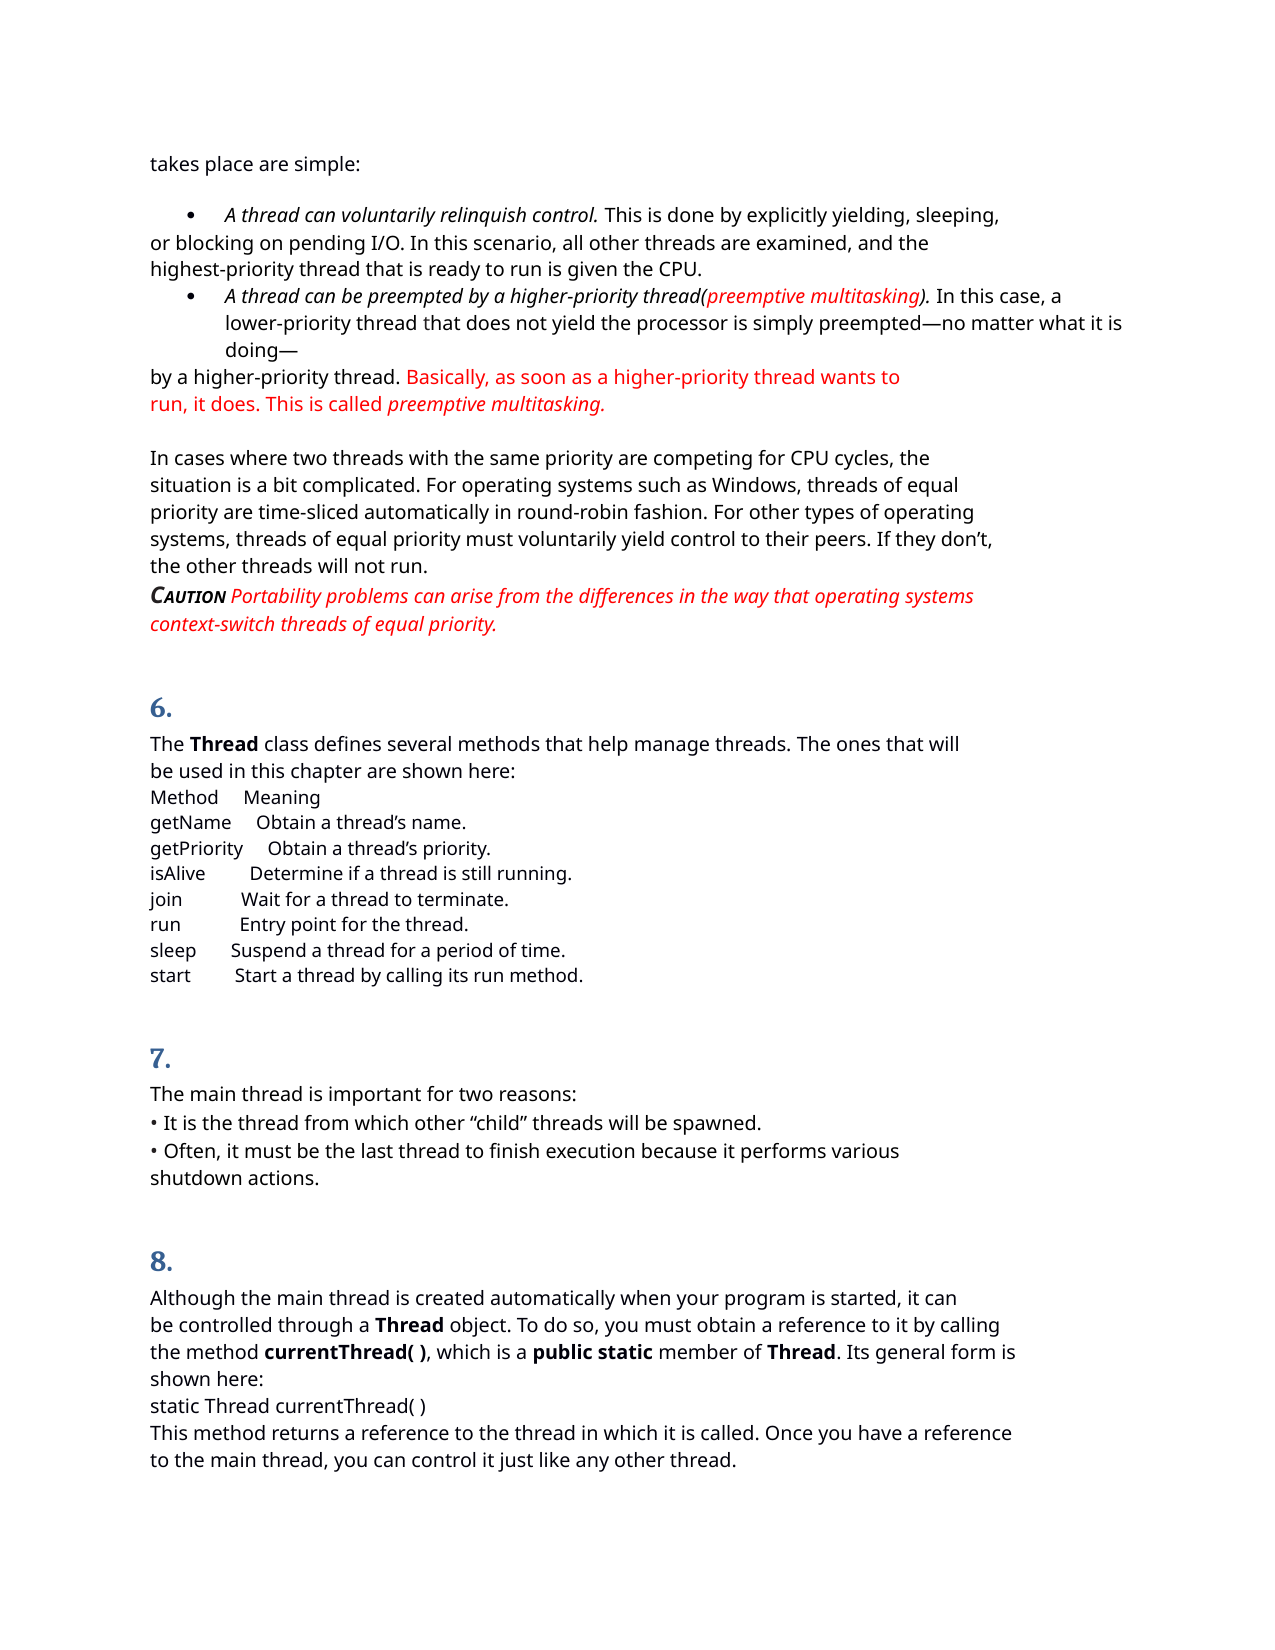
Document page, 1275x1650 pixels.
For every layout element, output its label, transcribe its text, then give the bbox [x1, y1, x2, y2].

text getPriority Obtain a thread’s priority. [150, 835, 1125, 861]
text sleep Suspend a thread for a period of time. [150, 937, 1125, 963]
text situation is a bit complicated. For operating systems such as Windows, threads of equal [150, 472, 1125, 498]
text Method Meaning [150, 784, 1125, 810]
text or blocking on pending I/O. In this scenario, all other threads are examined, and the [150, 229, 1125, 256]
text run Entry point for the thread. [150, 912, 1125, 937]
text priority are time-sliced automatically in round-robin fashion. For other types of operating [150, 498, 1125, 526]
text start Start a thread by calling its run method. [150, 963, 1125, 988]
text The Thread class defines several methods that help manage threads. The ones that will [150, 730, 1125, 757]
text by a higher-priority thread. Basically, as soon as a higher-priority thread wants to [150, 364, 1125, 391]
subtitle 6. [150, 692, 1125, 725]
text context-switch threads of equal priority. [150, 611, 1125, 638]
list A thread can be preempted by a higher-priority thread(preemptive multitasking). In this case, a lower-priority thread that does not yield the processor is simply preempted—no matter what it is doing— [187, 283, 1125, 364]
text Although the main thread is created automatically when your program is started, it can [150, 1284, 1125, 1311]
text • Often, it must be the last thread to finish execution because it performs various [150, 1136, 1125, 1164]
text CAUTION Portability problems can arise from the differences in the way that operating systems [150, 579, 1125, 611]
text The main thread is important for two reasons: [150, 1081, 1125, 1108]
text getName Obtain a thread’s name. [150, 810, 1125, 835]
text shown here: [150, 1365, 1125, 1392]
text be controlled through a Thread object. To do so, you must obtain a reference to it by calling [150, 1311, 1125, 1338]
text to the main thread, you can control it just like any other thread. [150, 1446, 1125, 1473]
text • It is the thread from which other “child” threads will be spawned. [150, 1108, 1125, 1136]
text static Thread currentThread( ) [150, 1392, 1125, 1419]
text systems, threads of equal priority must voluntarily yield control to their peers. If they don’t, [150, 526, 1125, 552]
text isAlive Determine if a thread is still running. [150, 861, 1125, 886]
text shutdown actions. [150, 1164, 1125, 1191]
text This method returns a reference to the thread in which it is called. Once you have a reference [150, 1419, 1125, 1446]
subtitle 8. [150, 1245, 1125, 1279]
text takes place are simple: [150, 150, 1125, 177]
text join Wait for a thread to terminate. [150, 886, 1125, 912]
text be used in this chapter are shown here: [150, 757, 1125, 784]
text run, it does. This is called preemptive multitasking. [150, 391, 1125, 418]
text highest-priority thread that is ready to run is given the CPU. [150, 256, 1125, 283]
text In cases where two threads with the same priority are competing for CPU cycles, the [150, 444, 1125, 472]
text the method currentThread( ), which is a public static member of Thread. Its general form is [150, 1338, 1125, 1365]
list A thread can voluntarily relinquish control. This is done by explicitly yielding, sleeping, [187, 202, 1125, 229]
text the other threads will not run. [150, 552, 1125, 579]
subtitle 7. [150, 1042, 1125, 1076]
